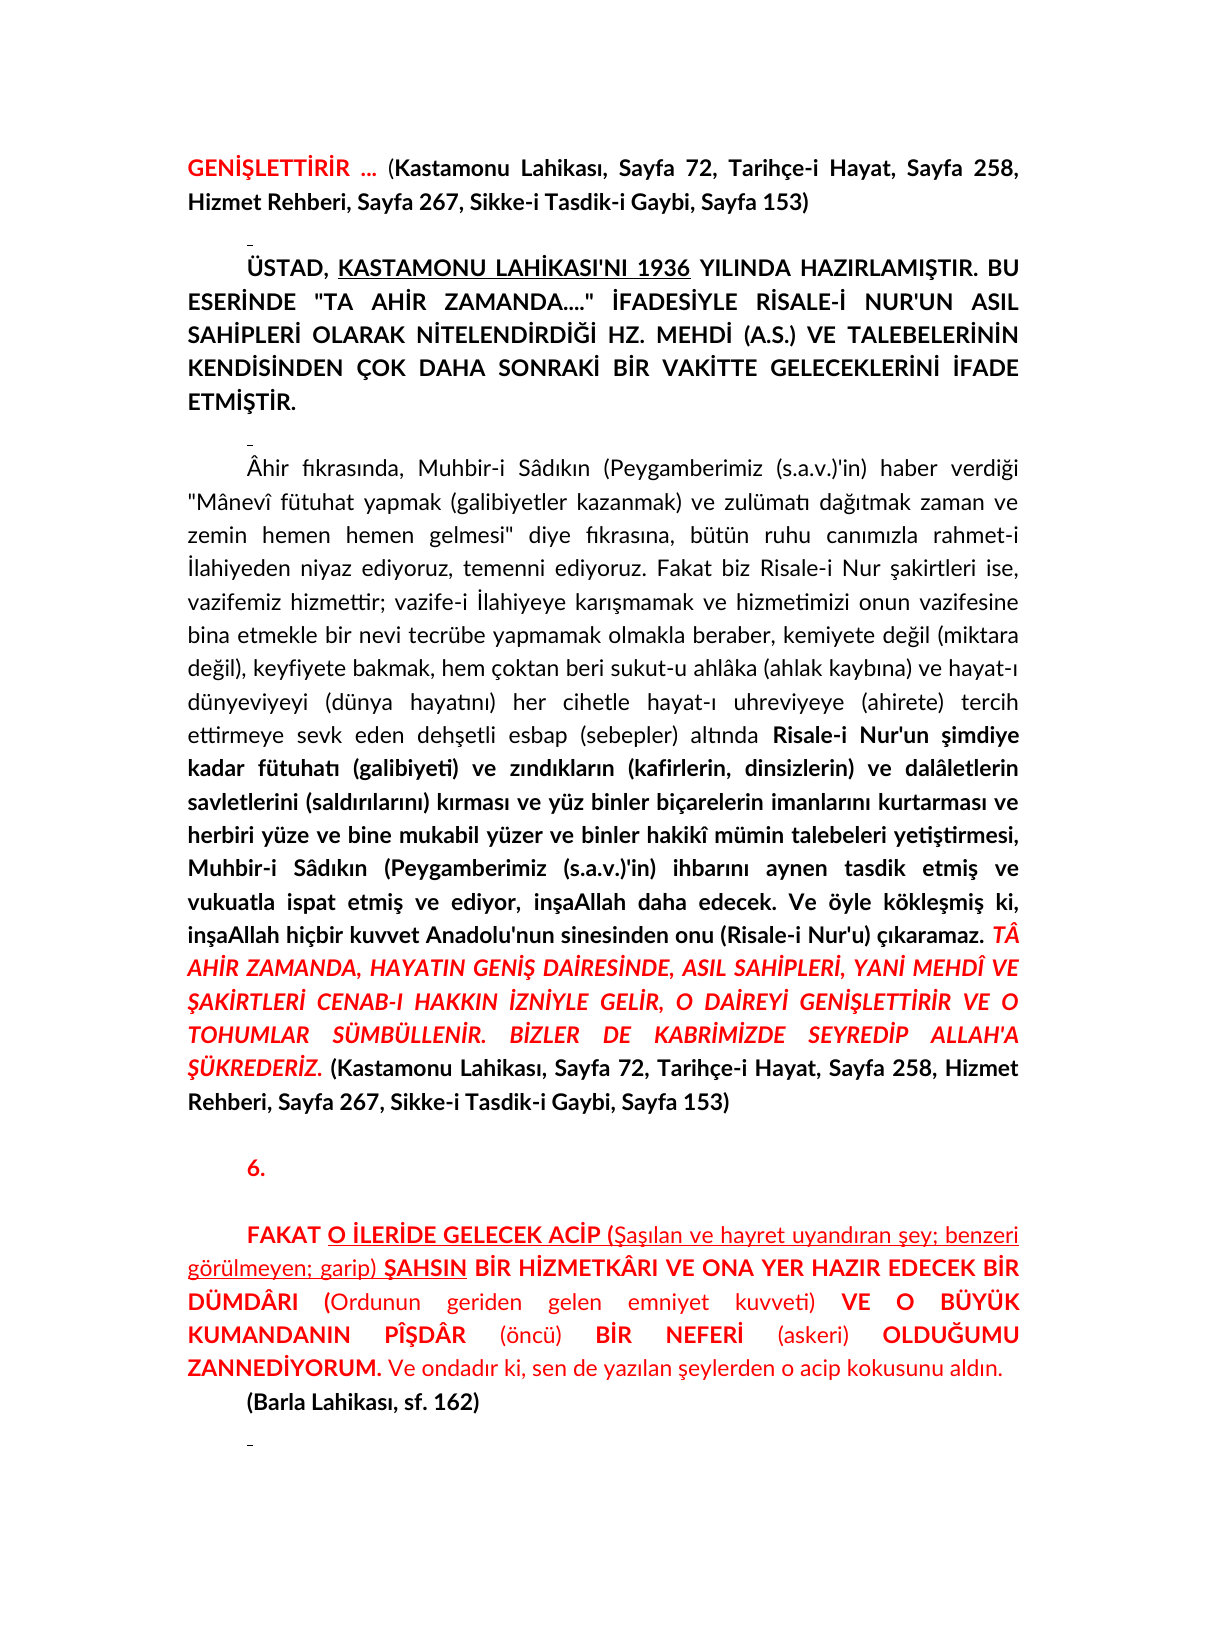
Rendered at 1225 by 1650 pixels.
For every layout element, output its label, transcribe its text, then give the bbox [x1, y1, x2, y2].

text ÜSTAD, KASTAMONU LAHİKASI'NI 1936 YILINDA HAZIRLAMIŞTIR. BU ESERİNDE "TA AHİR ZAMANDA...." İFADESİYLE RİSALE-İ NUR'UN ASIL SAHİPLERİ OLARAK NİTELENDİRDİĞİ HZ. MEHDİ (A.S.) VE TALEBELERİNİN KENDİSİNDEN ÇOK DAHA SONRAKİ BİR VAKİTTE GELECEKLERİNİ İFADE ETMİŞTİR. [187, 250, 1020, 417]
text Âhir fıkrasında, Muhbir-i Sâdıkın (Peygamberimiz (s.a.v.)'in) haber verdiği "Mânevî fütuhat yapmak (galibiyetler kazanmak) ve zulümatı dağıtmak zaman ve zemin hemen hemen gelmesi" diye fıkrasına, bütün ruhu canımızla rahmet-i İlahiyeden niyaz ediyoruz, temenni ediyoruz. Fakat biz Risale-i Nur şakirtleri ise, vazifemiz hizmettir; vazife-i İlahiyeye karışmamak ve hizmetimizi onun vazifesine bina etmekle bir nevi tecrübe yapmamak olmakla beraber, kemiyete değil (miktara değil), keyfiyete bakmak, hem çoktan beri sukut-u ahlâka (ahlak kaybına) ve hayat-ı dünyeviyeyi (dünya hayatını) her cihetle hayat-ı uhreviyeye (ahirete) tercih ettirmeye sevk eden dehşetli esbap (sebepler) altında Risale-i Nur'un şimdiye kadar fütuhatı (galibiyeti) ve zındıkların (kafirlerin, dinsizlerin) ve dalâletlerin savletlerini (saldırılarını) kırması ve yüz binler biçarelerin imanlarını kurtarması ve herbiri yüze ve bine mukabil yüzer ve binler hakikî mümin talebeleri yetiştirmesi, Muhbir-i Sâdıkın (Peygamberimiz (s.a.v.)'in) ihbarını aynen tasdik etmiş ve vukuatla ispat etmiş ve ediyor, inşaAllah daha edecek. Ve öyle kökleşmiş ki, inşaAllah hiçbir kuvvet Anadolu'nun sinesinden onu (Risale-i Nur'u) çıkaramaz. TÂ AHİR ZAMANDA, HAYATIN GENİŞ DAİRESİNDE, ASIL SAHİPLERİ, YANİ MEHDÎ VE ŞAKİRTLERİ CENAB-I HAKKIN İZNİYLE GELİR, O DAİREYİ GENİŞLETTİRİR VE O TOHUMLAR SÜMBÜLLENİR. BİZLER DE KABRİMİZDE SEYREDİP ALLAH'A ŞÜKREDERİZ. (Kastamonu Lahikası, Sayfa 72, Tarihçe-i Hayat, Sayfa 258, Hizmet Rehberi, Sayfa 267, Sikke-i Tasdik-i Gaybi, Sayfa 153) [187, 450, 1020, 1117]
text (Barla Lahikası, sf. 162) [187, 1383, 1020, 1417]
text Fakat o İlerİde gelecek acİp (Şaşılan ve hayret uyandıran şey; benzeri görülmeyen; garip) şahsIn bİr hİzmetkârI ve ona yer hazIr edecek bİr dümdârI (Ordunun geriden gelen emniyet kuvveti) ve o büyük kumandanIn pîşdâr (öncü) bİr neferİ (askeri) olduğumu zannedİyorum. Ve ondadır ki, sen de yazılan şeylerden o acip kokusunu aldın. [187, 1217, 1020, 1383]
text GENİŞLETTİRİR ... (Kastamonu Lahikası, Sayfa 72, Tarihçe-i Hayat, Sayfa 258, Hizmet Rehberi, Sayfa 267, Sikke-i Tasdik-i Gaybi, Sayfa 153) [187, 150, 1020, 217]
text 6. [187, 1150, 1020, 1183]
